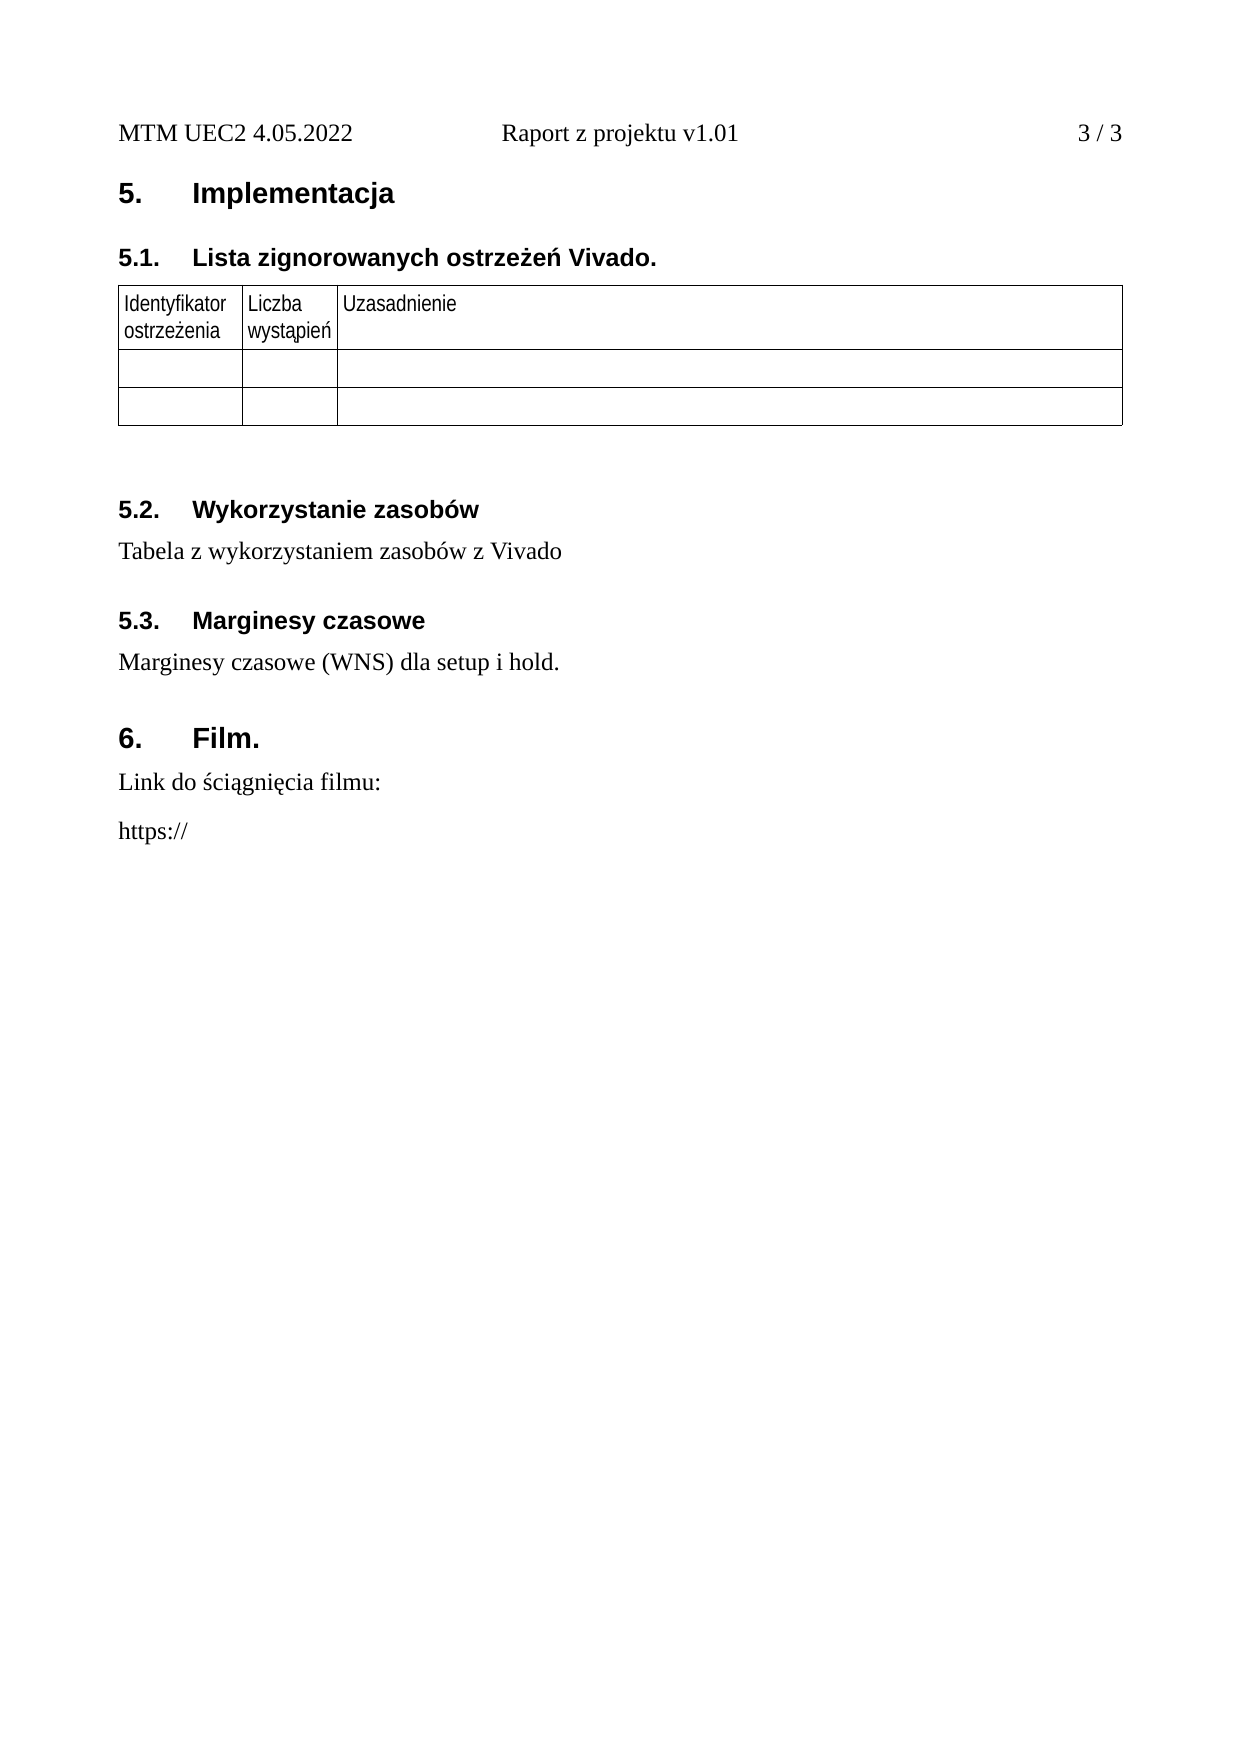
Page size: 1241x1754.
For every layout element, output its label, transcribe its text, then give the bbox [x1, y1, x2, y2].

table_header Identyfikator ostrzeżenia [119, 286, 242, 349]
subtitle Marginesy czasowe [118, 606, 1122, 634]
subtitle Lista zignorowanych ostrzeżeń Vivado. [118, 243, 1122, 272]
text https:// [118, 816, 1122, 845]
table_cell [243, 350, 337, 387]
text Marginesy czasowe (WNS) dla setup i hold. [118, 647, 1122, 676]
table_cell [119, 350, 242, 387]
subtitle Film. [118, 721, 1122, 754]
table_header Liczba wystąpień [243, 286, 337, 349]
subtitle Implementacja [118, 176, 1122, 210]
subtitle Wykorzystanie zasobów [118, 494, 1122, 523]
table_cell [243, 388, 337, 424]
table_cell [338, 388, 1122, 424]
table_cell [119, 388, 242, 424]
table_header Uzasadnienie [338, 286, 1122, 349]
text Tabela z wykorzystaniem zasobów z Vivado [118, 536, 1122, 564]
text Link do ściągnięcia filmu: [118, 767, 1122, 796]
table_cell [338, 350, 1122, 387]
